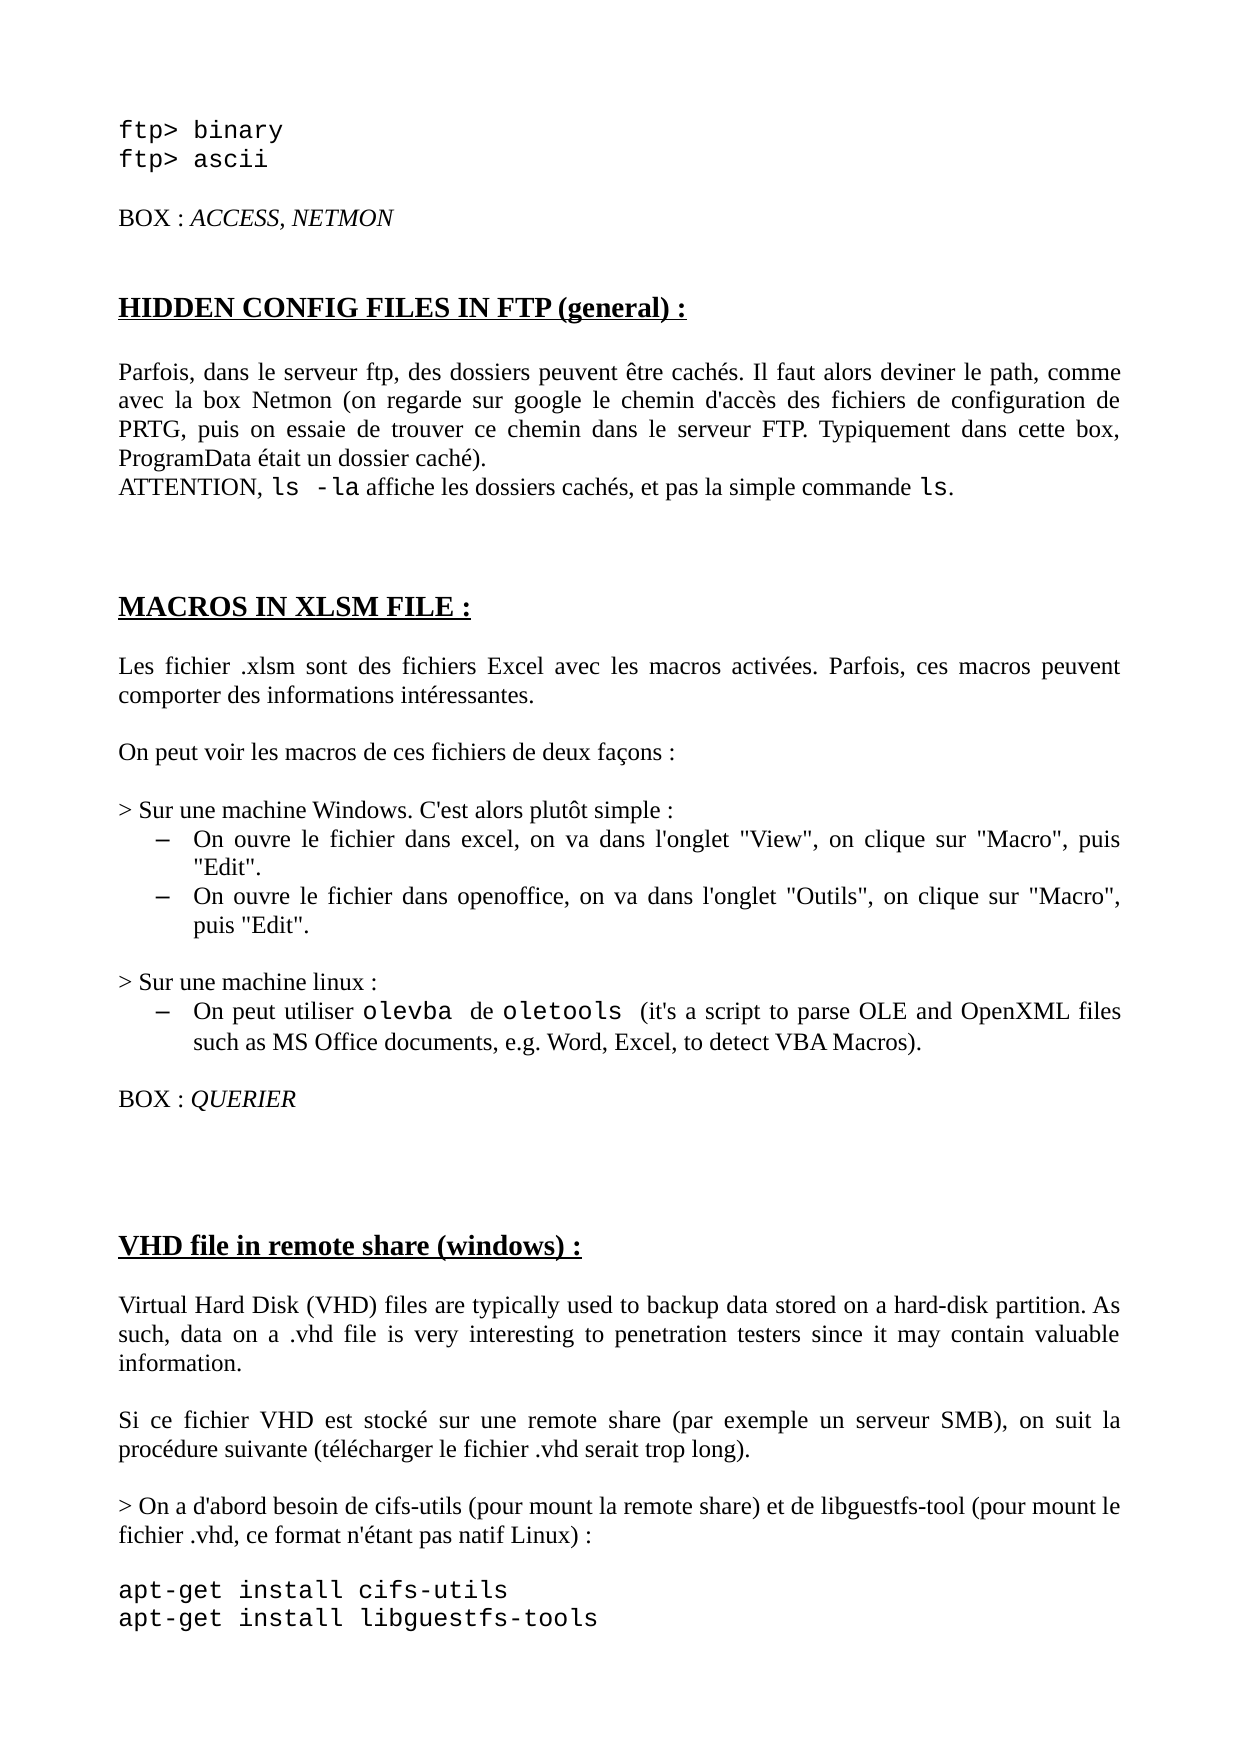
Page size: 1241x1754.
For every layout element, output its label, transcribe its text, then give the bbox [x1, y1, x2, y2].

text apt-get install libguestfs-tools [118, 1606, 1122, 1634]
text > On a d'abord besoin de cifs-utils (pour mount la remote share) et de libguestfs-tool (pour mount le fichier .vhd, ce format n'étant pas natif Linux) : [118, 1491, 1122, 1549]
text Les fichier .xlsm sont des fichiers Excel avec les macros activées. Parfois, ces macros peuvent comporter des informations intéressantes. [118, 651, 1122, 709]
text > Sur une machine Windows. C'est alors plutôt simple : [118, 795, 1122, 824]
text Virtual Hard Disk (VHD) files are typically used to backup data stored on a hard-disk partition. As such, data on a .vhd file is very interesting to penetration testers since it may contain valuable information. [118, 1290, 1122, 1376]
list On peut utiliser olevba de oletools (it's a script to parse OLE and OpenXML files such as MS Office documents, e.g. Word, Excel, to detect VBA Macros). [156, 996, 1122, 1056]
text VHD file in remote share (windows) : [118, 1228, 1122, 1261]
text Si ce fichier VHD est stocké sur une remote share (par exemple un serveur SMB), on suit la procédure suivante (télécharger le fichier .vhd serait trop long). [118, 1405, 1122, 1463]
list On ouvre le fichier dans excel, on va dans l'onglet "View", on clique sur "Macro", puis "Edit". [156, 824, 1122, 881]
list On ouvre le fichier dans openoffice, on va dans l'onglet "Outils", on clique sur "Macro", puis "Edit". [156, 881, 1122, 939]
text Parfois, dans le serveur ftp, des dossiers peuvent être cachés. Il faut alors deviner le path, comme avec la box Netmon (on regarde sur google le chemin d'accès des fichiers de configuration de PRTG, puis on essaie de trouver ce chemin dans le serveur FTP. Typiquement dans cette box, ProgramData était un dossier caché). [118, 357, 1122, 472]
text MACROS IN XLSM FILE : [118, 589, 1122, 622]
text BOX : ACCESS, NETMON [118, 203, 1122, 232]
text HIDDEN CONFIG FILES IN FTP (general) : [118, 290, 1122, 323]
text > Sur une machine linux : [118, 967, 1122, 996]
text ftp> binary [118, 118, 1122, 146]
text On peut voir les macros de ces fichiers de deux façons : [118, 737, 1122, 766]
text BOX : QUERIER [118, 1084, 1122, 1113]
text apt-get install cifs-utils [118, 1578, 1122, 1606]
text ATTENTION, ls -la affiche les dossiers cachés, et pas la simple commande ls. [118, 472, 1122, 503]
text ftp> ascii [118, 146, 1122, 175]
